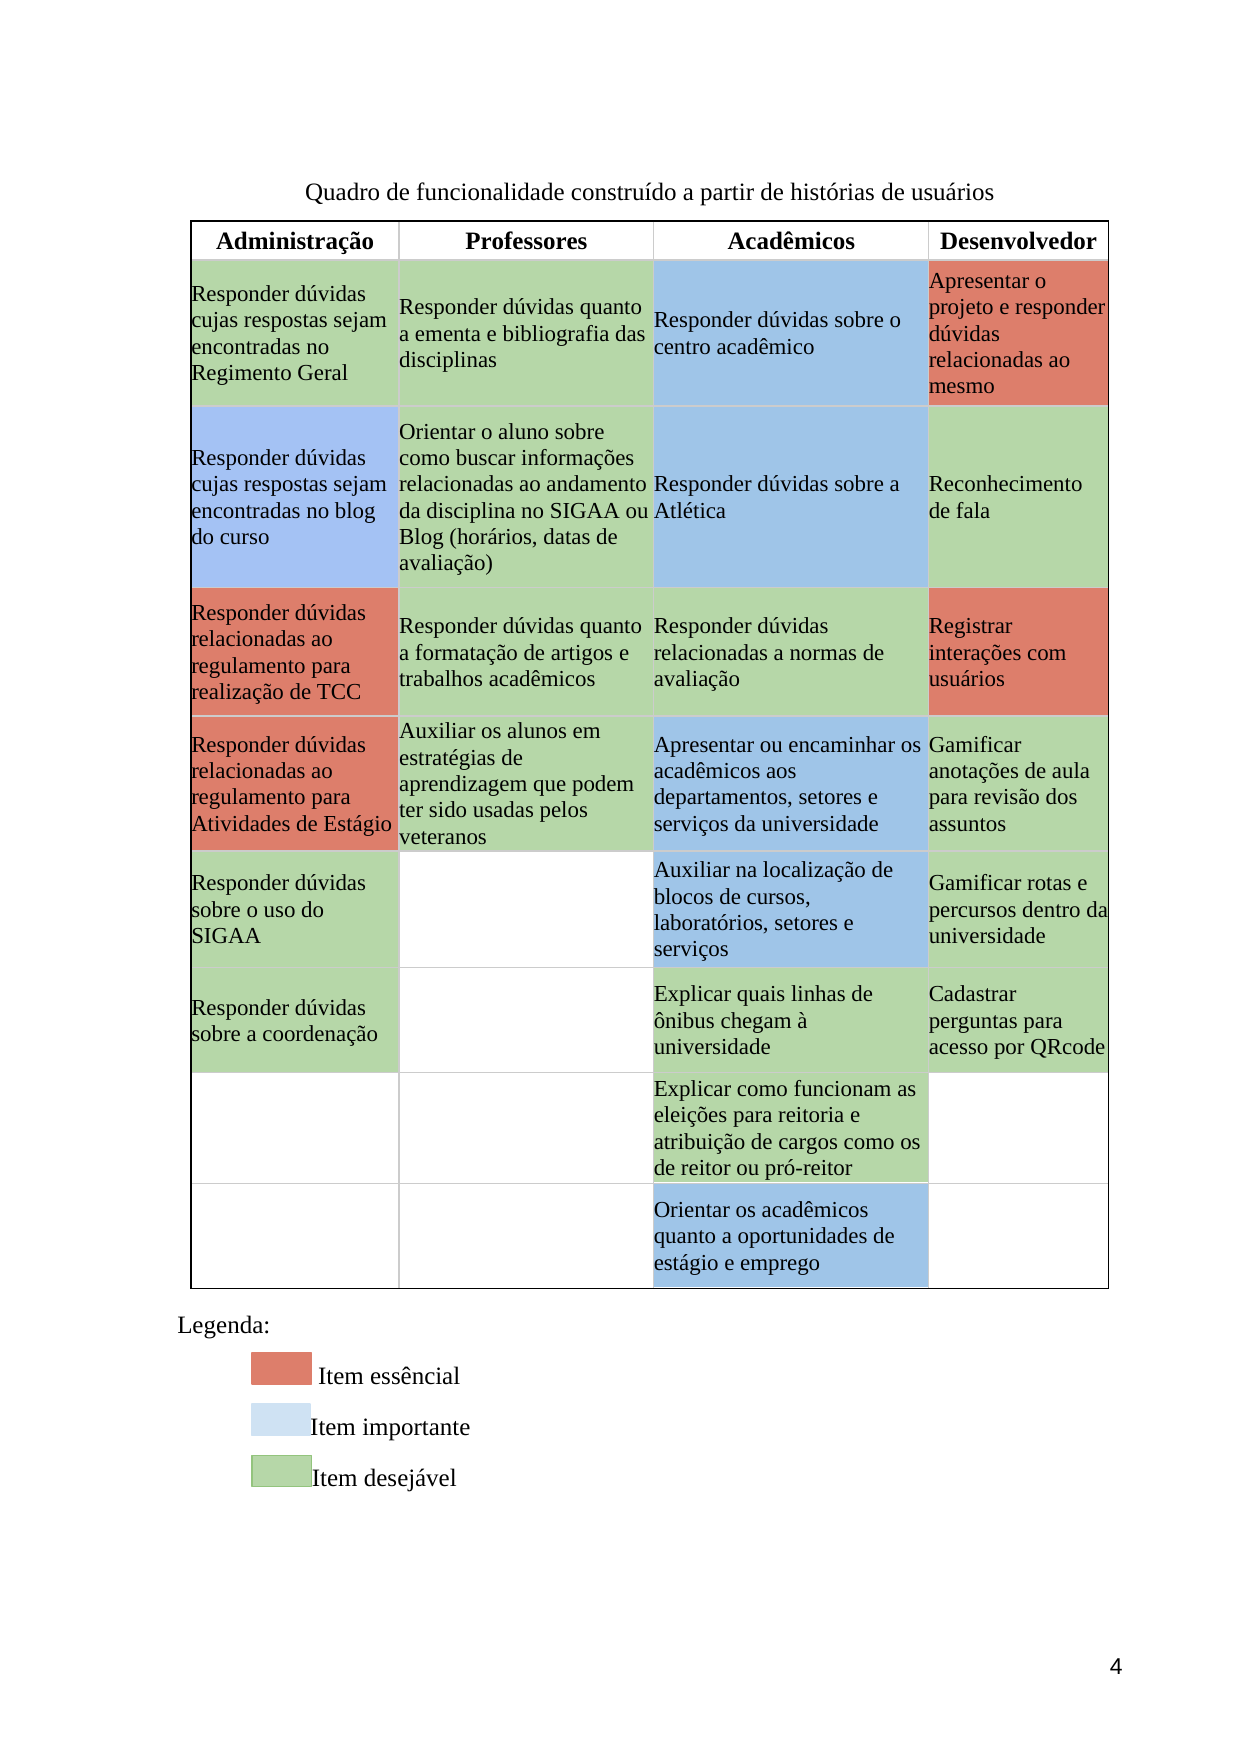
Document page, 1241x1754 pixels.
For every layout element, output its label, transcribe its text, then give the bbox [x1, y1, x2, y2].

table_cell Orientar o aluno sobre como buscar informações relacionadas ao andamento da disciplina no SIGAA ou Blog (horários, datas de avaliação) [400, 407, 653, 587]
table_cell [400, 1184, 653, 1287]
table_cell Responder dúvidas cujas respostas sejam encontradas no blog do curso [192, 407, 398, 587]
table_cell Responder dúvidas sobre o uso do SIGAA [192, 852, 398, 967]
text Quadro de funcionalidade construído a partir de histórias de usuários [177, 177, 1122, 206]
text Legenda: [177, 1310, 1122, 1339]
table_cell [400, 852, 653, 967]
table_cell [929, 1184, 1108, 1287]
table_cell Auxiliar os alunos em estratégias de aprendizagem que podem ter sido usadas pelos veteranos [400, 717, 653, 850]
text Item essêncial [177, 1353, 1122, 1390]
table_cell Responder dúvidas cujas respostas sejam encontradas no Regimento Geral [192, 261, 398, 405]
text Item importante [177, 1404, 1122, 1441]
table_cell Apresentar ou encaminhar os acadêmicos aos departamentos, setores e serviços da universidade [654, 717, 928, 850]
table_cell [929, 1073, 1108, 1182]
table_cell Responder dúvidas sobre a coordenação [192, 968, 398, 1072]
table_cell Cadastrar perguntas para acesso por QRcode [929, 968, 1108, 1072]
table_cell Responder dúvidas relacionadas a normas de avaliação [654, 588, 928, 715]
table_cell [400, 968, 653, 1072]
table_cell Gamificar anotações de aula para revisão dos assuntos [929, 717, 1108, 850]
table_header Professores [400, 222, 653, 259]
table_cell Reconhecimento de fala [929, 407, 1108, 587]
text Item desejável [177, 1455, 1122, 1492]
table_cell [192, 1073, 398, 1182]
table_header Acadêmicos [654, 222, 928, 259]
table_cell Explicar quais linhas de ônibus chegam à universidade [654, 968, 928, 1072]
table_header Administração [192, 222, 398, 259]
table_cell [192, 1184, 398, 1287]
table_header Desenvolvedor [929, 222, 1108, 259]
table_cell Apresentar o projeto e responder dúvidas relacionadas ao mesmo [929, 261, 1108, 405]
table_cell Responder dúvidas quanto a formatação de artigos e trabalhos acadêmicos [400, 588, 653, 715]
table_cell Auxiliar na localização de blocos de cursos, laboratórios, setores e serviços [654, 852, 928, 967]
table_cell Responder dúvidas sobre a Atlética [654, 407, 928, 587]
table_cell Responder dúvidas relacionadas ao regulamento para realização de TCC [192, 588, 398, 715]
table_cell Responder dúvidas sobre o centro acadêmico [654, 261, 928, 405]
table_cell Responder dúvidas relacionadas ao regulamento para Atividades de Estágio [192, 717, 398, 850]
table_cell Orientar os acadêmicos quanto a oportunidades de estágio e emprego [654, 1184, 928, 1287]
table_cell [400, 1073, 653, 1182]
table_cell Gamificar rotas e percursos dentro da universidade [929, 852, 1108, 967]
table_cell Responder dúvidas quanto a ementa e bibliografia das disciplinas [400, 261, 653, 405]
table_cell Registrar interações com usuários [929, 588, 1108, 715]
table_cell Explicar como funcionam as eleições para reitoria e atribuição de cargos como os de reitor ou pró-reitor [654, 1073, 928, 1182]
